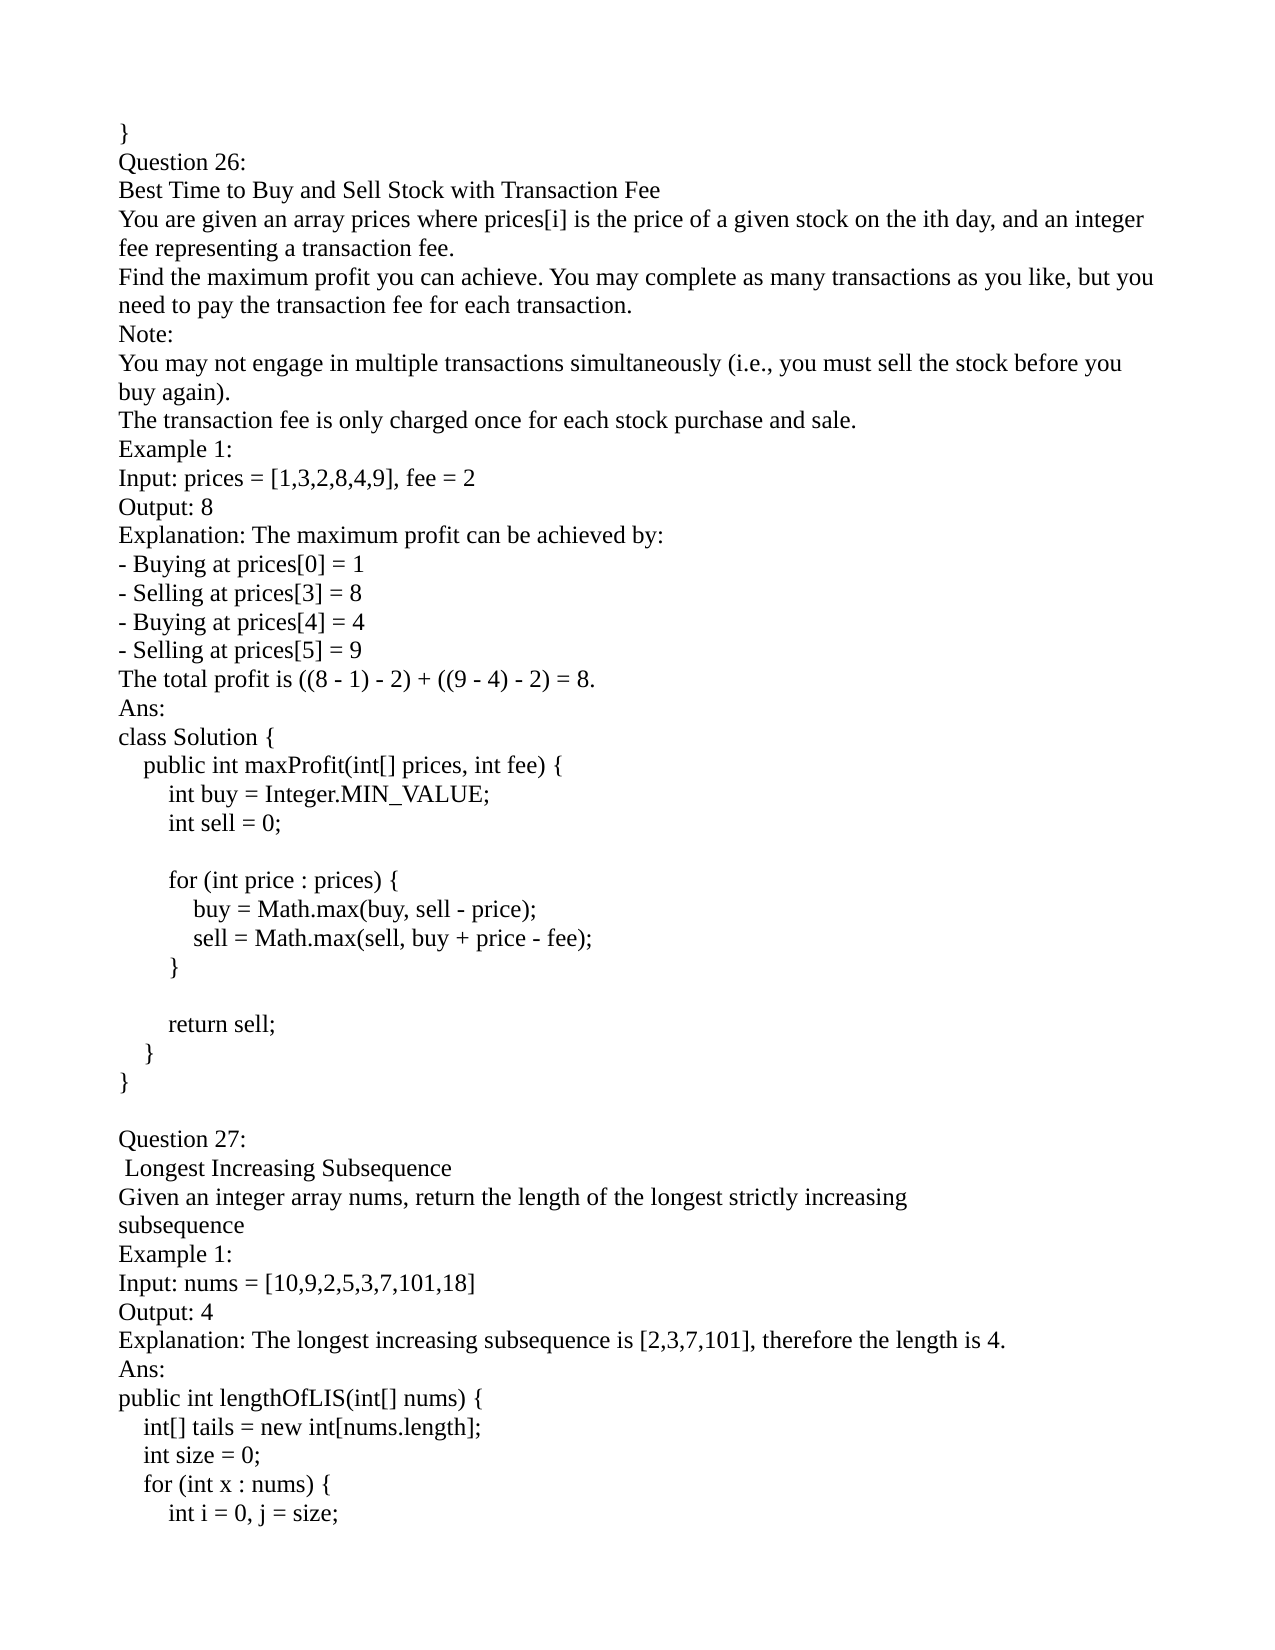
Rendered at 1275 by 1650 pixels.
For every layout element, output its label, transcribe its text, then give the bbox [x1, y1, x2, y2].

text buy = Math.max(buy, sell - price); [118, 894, 1157, 923]
text } [118, 1067, 1157, 1096]
text Given an integer array nums, return the length of the longest strictly increasing [118, 1182, 1157, 1211]
text - Selling at prices[3] = 8 [118, 578, 1157, 607]
text } [118, 952, 1157, 981]
text Best Time to Buy and Sell Stock with Transaction Fee [118, 176, 1157, 204]
text Example 1: [118, 434, 1157, 463]
text Longest Increasing Subsequence [118, 1153, 1157, 1182]
text public int lengthOfLIS(int[] nums) { [118, 1383, 1157, 1412]
text You are given an array prices where prices[i] is the price of a given stock on the ith day, and an integer fee representing a transaction fee. [118, 204, 1157, 262]
text Question 27: [118, 1124, 1157, 1153]
text The total profit is ((8 - 1) - 2) + ((9 - 4) - 2) = 8. [118, 664, 1157, 693]
text Explanation: The longest increasing subsequence is [2,3,7,101], therefore the length is 4. [118, 1326, 1157, 1354]
text Input: prices = [1,3,2,8,4,9], fee = 2 [118, 463, 1157, 492]
text Example 1: [118, 1239, 1157, 1268]
text Output: 8 [118, 492, 1157, 521]
text public int maxProfit(int[] prices, int fee) { [118, 751, 1157, 779]
text - Buying at prices[4] = 4 [118, 607, 1157, 636]
text Note: [118, 319, 1157, 348]
text Find the maximum profit you can achieve. You may complete as many transactions as you like, but you need to pay the transaction fee for each transaction. [118, 262, 1157, 319]
text - Buying at prices[0] = 1 [118, 549, 1157, 578]
text for (int price : prices) { [118, 866, 1157, 894]
text } [118, 118, 1157, 147]
text Input: nums = [10,9,2,5,3,7,101,18] [118, 1268, 1157, 1297]
text int sell = 0; [118, 808, 1157, 837]
text The transaction fee is only charged once for each stock purchase and sale. [118, 406, 1157, 434]
text for (int x : nums) { [118, 1469, 1157, 1498]
text class Solution { [118, 722, 1157, 751]
text int buy = Integer.MIN_VALUE; [118, 779, 1157, 808]
text int[] tails = new int[nums.length]; [118, 1412, 1157, 1441]
text - Selling at prices[5] = 9 [118, 636, 1157, 664]
text Ans: [118, 1354, 1157, 1383]
text sell = Math.max(sell, buy + price - fee); [118, 923, 1157, 952]
text Question 26: [118, 147, 1157, 176]
text subsequence [118, 1211, 1157, 1239]
text int i = 0, j = size; [118, 1498, 1157, 1527]
text Ans: [118, 693, 1157, 722]
text Explanation: The maximum profit can be achieved by: [118, 521, 1157, 549]
text int size = 0; [118, 1441, 1157, 1469]
text return sell; [118, 1009, 1157, 1038]
text } [118, 1038, 1157, 1067]
text Output: 4 [118, 1297, 1157, 1326]
text You may not engage in multiple transactions simultaneously (i.e., you must sell the stock before you buy again). [118, 348, 1157, 406]
